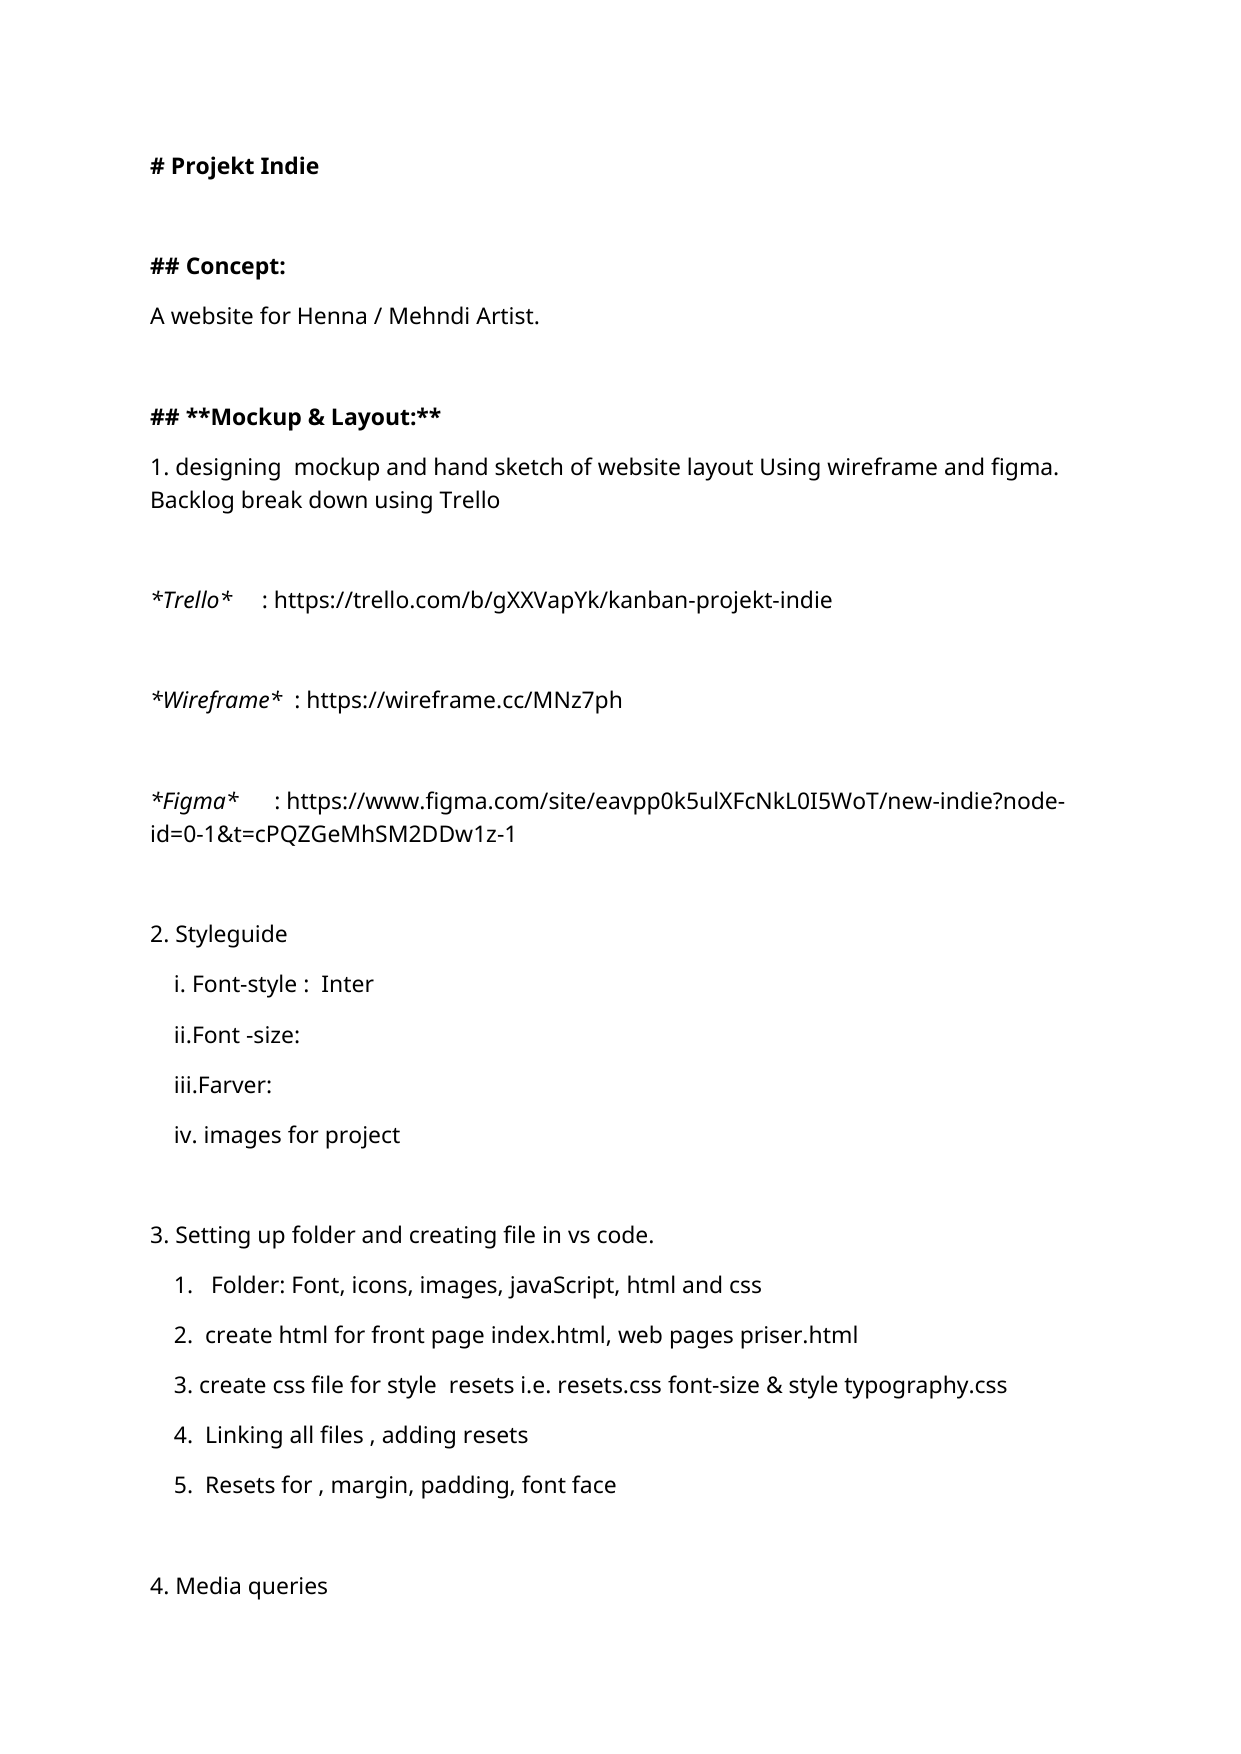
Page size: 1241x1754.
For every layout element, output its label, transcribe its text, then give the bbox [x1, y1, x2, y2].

text *Wireframe* : https://wireframe.cc/MNz7ph [150, 684, 1090, 716]
text i. Font-style : Inter [150, 968, 1090, 1000]
text *Figma* : https://www.figma.com/site/eavpp0k5ulXFcNkL0I5WoT/new-indie?node-id=0-1&t=cPQZGeMhSM2DDw1z-1 [150, 785, 1090, 849]
text 5. Resets for , margin, padding, font face [150, 1469, 1090, 1501]
text *Trello* : https://trello.com/b/gXXVapYk/kanban-projekt-indie [150, 584, 1090, 616]
text ## **Mockup & Layout:** [150, 401, 1090, 432]
text 1. Folder: Font, icons, images, javaScript, html and css [150, 1269, 1090, 1300]
text 3. Setting up folder and creating file in vs code. [150, 1219, 1090, 1250]
text iv. images for project [150, 1119, 1090, 1150]
text 2. Styleguide [150, 918, 1090, 949]
text 1. designing mockup and hand sketch of website layout Using wireframe and figma. Backlog break down using Trello [150, 451, 1090, 515]
text A website for Henna / Mehndi Artist. [150, 300, 1090, 332]
text iii.Farver: [150, 1069, 1090, 1100]
text 4. Linking all files , adding resets [150, 1419, 1090, 1451]
text 3. create css file for style resets i.e. resets.css font-size & style typography.css [150, 1369, 1090, 1401]
text ## Concept: [150, 250, 1090, 281]
text ii.Font -size: [150, 1018, 1090, 1050]
text # Projekt Indie [150, 150, 1090, 181]
text 4. Media queries [150, 1570, 1090, 1601]
text 2. create html for front page index.html, web pages priser.html [150, 1319, 1090, 1350]
